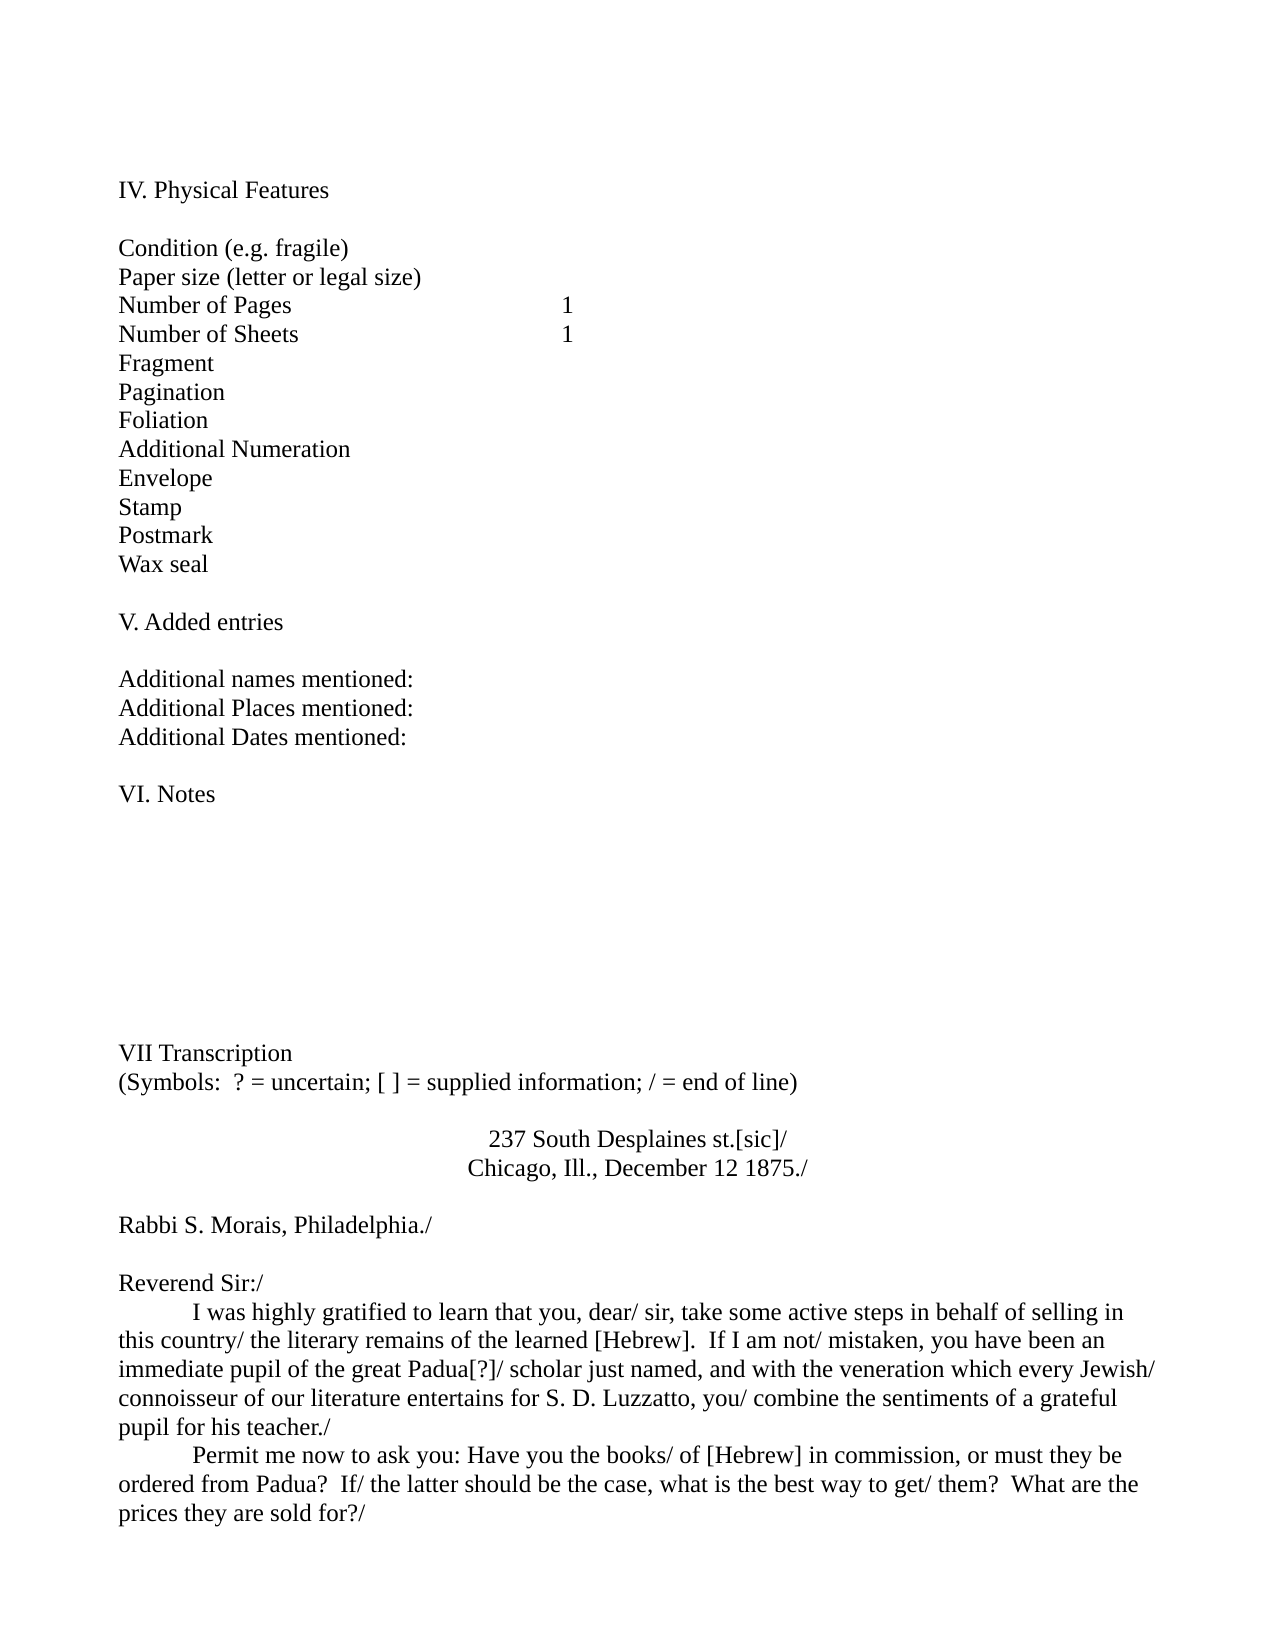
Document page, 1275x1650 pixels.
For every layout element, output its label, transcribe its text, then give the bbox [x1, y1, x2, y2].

text Number of Pages 1 [118, 291, 1157, 319]
text VII Transcription [118, 1038, 1157, 1067]
text Reverend Sir:/ [118, 1268, 1157, 1297]
text V. Added entries [118, 607, 1157, 636]
text Wax seal [118, 549, 1157, 578]
text Fragment [118, 348, 1157, 377]
text Additional Numeration [118, 434, 1157, 463]
text (Symbols: ? = uncertain; [ ] = supplied information; / = end of line) [118, 1067, 1157, 1096]
text Permit me now to ask you: Have you the books/ of [Hebrew] in commission, or must they be ordered from Padua? If/ the latter should be the case, what is the best way to get/ them? What are the prices they are sold for?/ [118, 1441, 1157, 1527]
text Rabbi S. Morais, Philadelphia./ [118, 1211, 1157, 1239]
text I was highly gratified to learn that you, dear/ sir, take some active steps in behalf of selling in this country/ the literary remains of the learned [Hebrew]. If I am not/ mistaken, you have been an immediate pupil of the great Padua[?]/ scholar just named, and with the veneration which every Jewish/ connoisseur of our literature entertains for S. D. Luzzatto, you/ combine the sentiments of a grateful pupil for his teacher./ [118, 1297, 1157, 1441]
text Additional Places mentioned: [118, 693, 1157, 722]
text IV. Physical Features [118, 176, 1157, 204]
text Envelope [118, 463, 1157, 492]
text Stamp [118, 492, 1157, 521]
text Additional names mentioned: [118, 664, 1157, 693]
text 237 South Desplaines st.[sic]/ [118, 1124, 1157, 1153]
text Chicago, Ill., December 12 1875./ [118, 1153, 1157, 1182]
text Paper size (letter or legal size) [118, 262, 1157, 291]
text Number of Sheets 1 [118, 319, 1157, 348]
text Condition (e.g. fragile) [118, 233, 1157, 262]
text Pagination [118, 377, 1157, 406]
text Foliation [118, 406, 1157, 434]
text Additional Dates mentioned: [118, 722, 1157, 751]
text VI. Notes [118, 779, 1157, 808]
text Postma rk [118, 521, 1157, 549]
